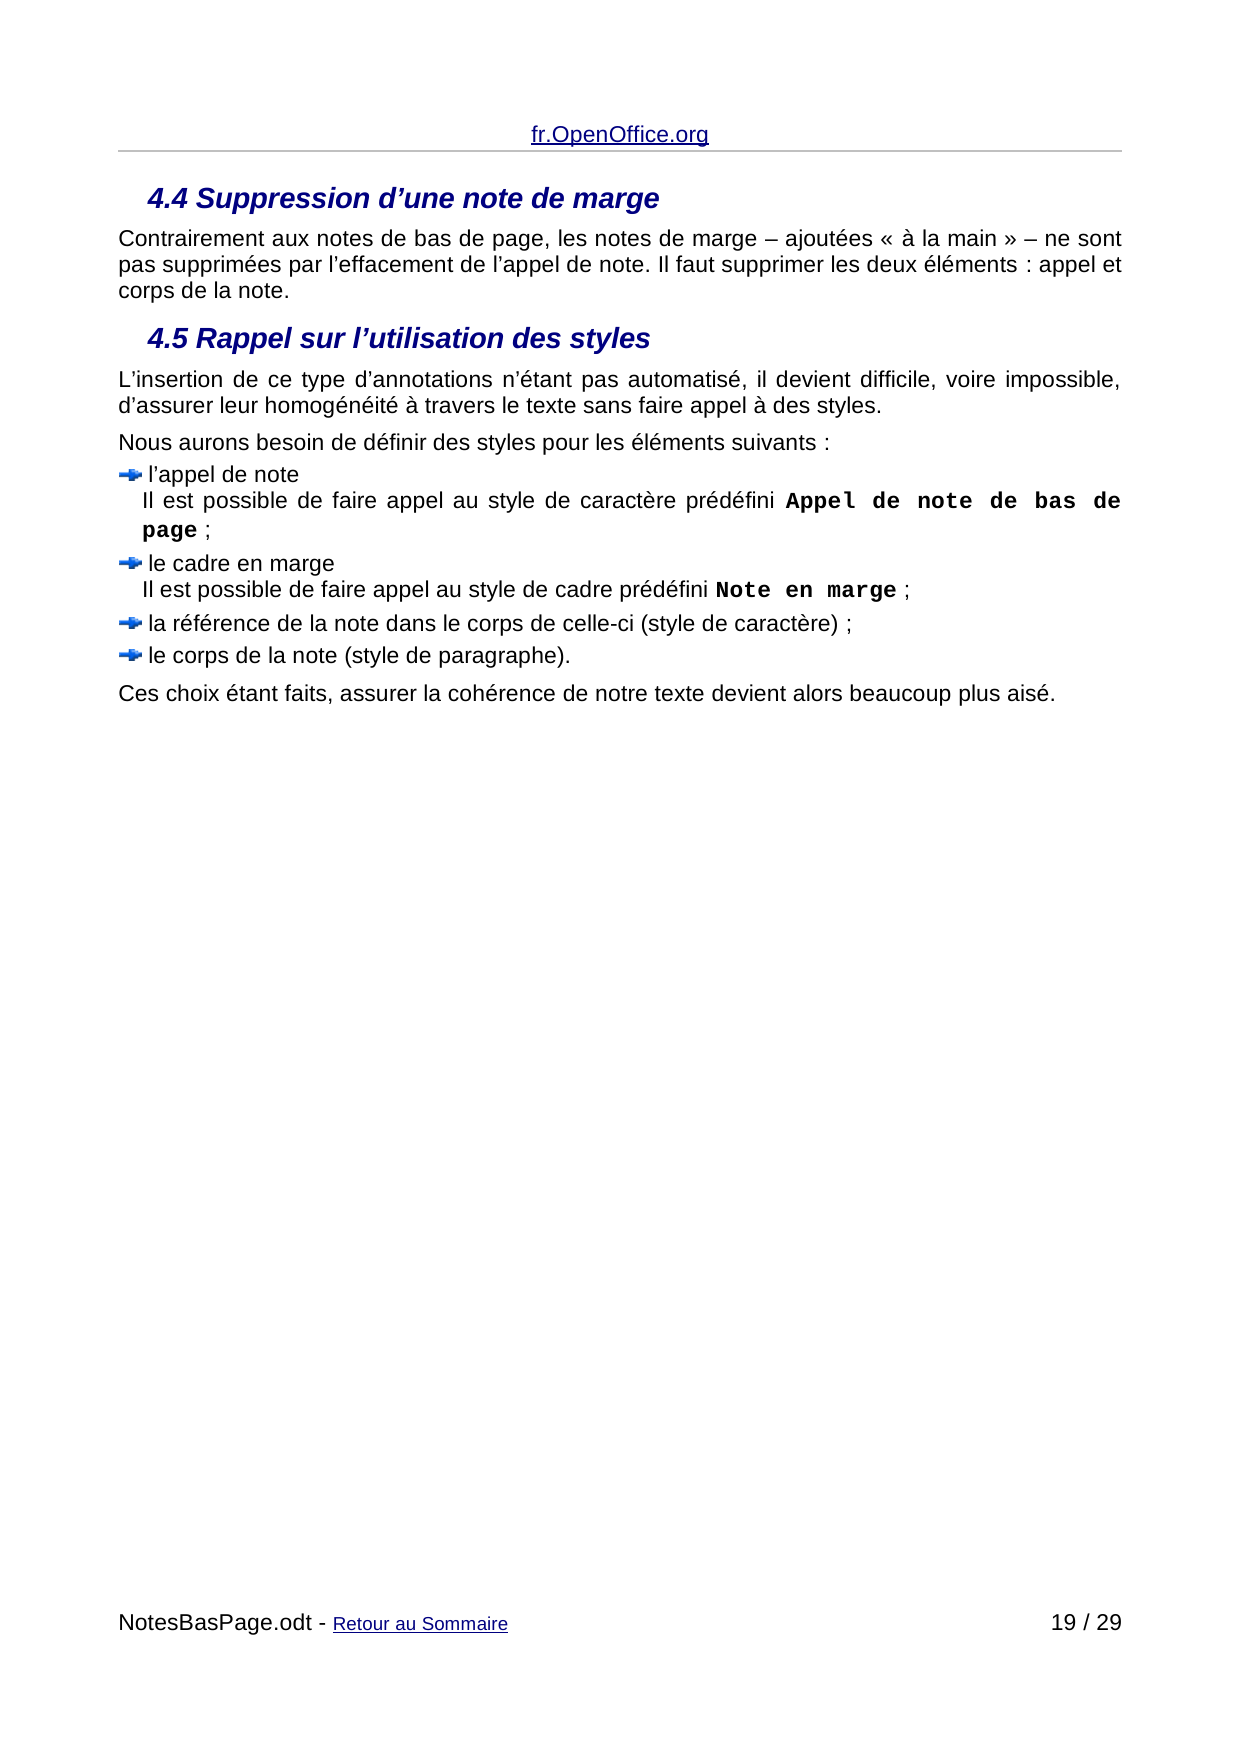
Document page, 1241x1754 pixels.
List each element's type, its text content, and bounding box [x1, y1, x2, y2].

text Ces choix étant faits, assurer la cohérence de notre texte devient alors beaucoup plus aisé. [118, 680, 1122, 706]
picture [119, 617, 142, 629]
text Contrairement aux notes de bas de page, les notes de marge – ajoutées « à la main » – ne sont pas supprimées par l’effacement de l’appel de note. Il faut supprimer les deux éléments : appel et corps de la note. [118, 226, 1122, 304]
picture [119, 557, 142, 569]
text Nous aurons besoin de définir des styles pour les éléments suivants : [118, 430, 1122, 456]
picture [119, 469, 142, 481]
text L’insertion de ce type d’annotations n’étant pas automatisé, il devient difficile, voire impossible, d’assurer leur homogénéité à travers le texte sans faire appel à des styles. [118, 366, 1122, 418]
subtitle Rappel sur l’utilisation des styles [148, 322, 1122, 354]
subtitle Suppression d’une note de marge [148, 182, 1122, 214]
list le cadre en marge Il est possible de faire appel au style de cadre prédéfini Note en marge ; [118, 550, 1122, 604]
list la référence de la note dans le corps de celle-ci (style de caractère) ; [118, 610, 1122, 636]
picture [119, 649, 142, 661]
list le corps de la note (style de paragraphe). [118, 642, 1122, 668]
list l’appel de note Il est possible de faire appel au style de caractère prédéfini Appel de note de bas de page ; [118, 462, 1122, 544]
